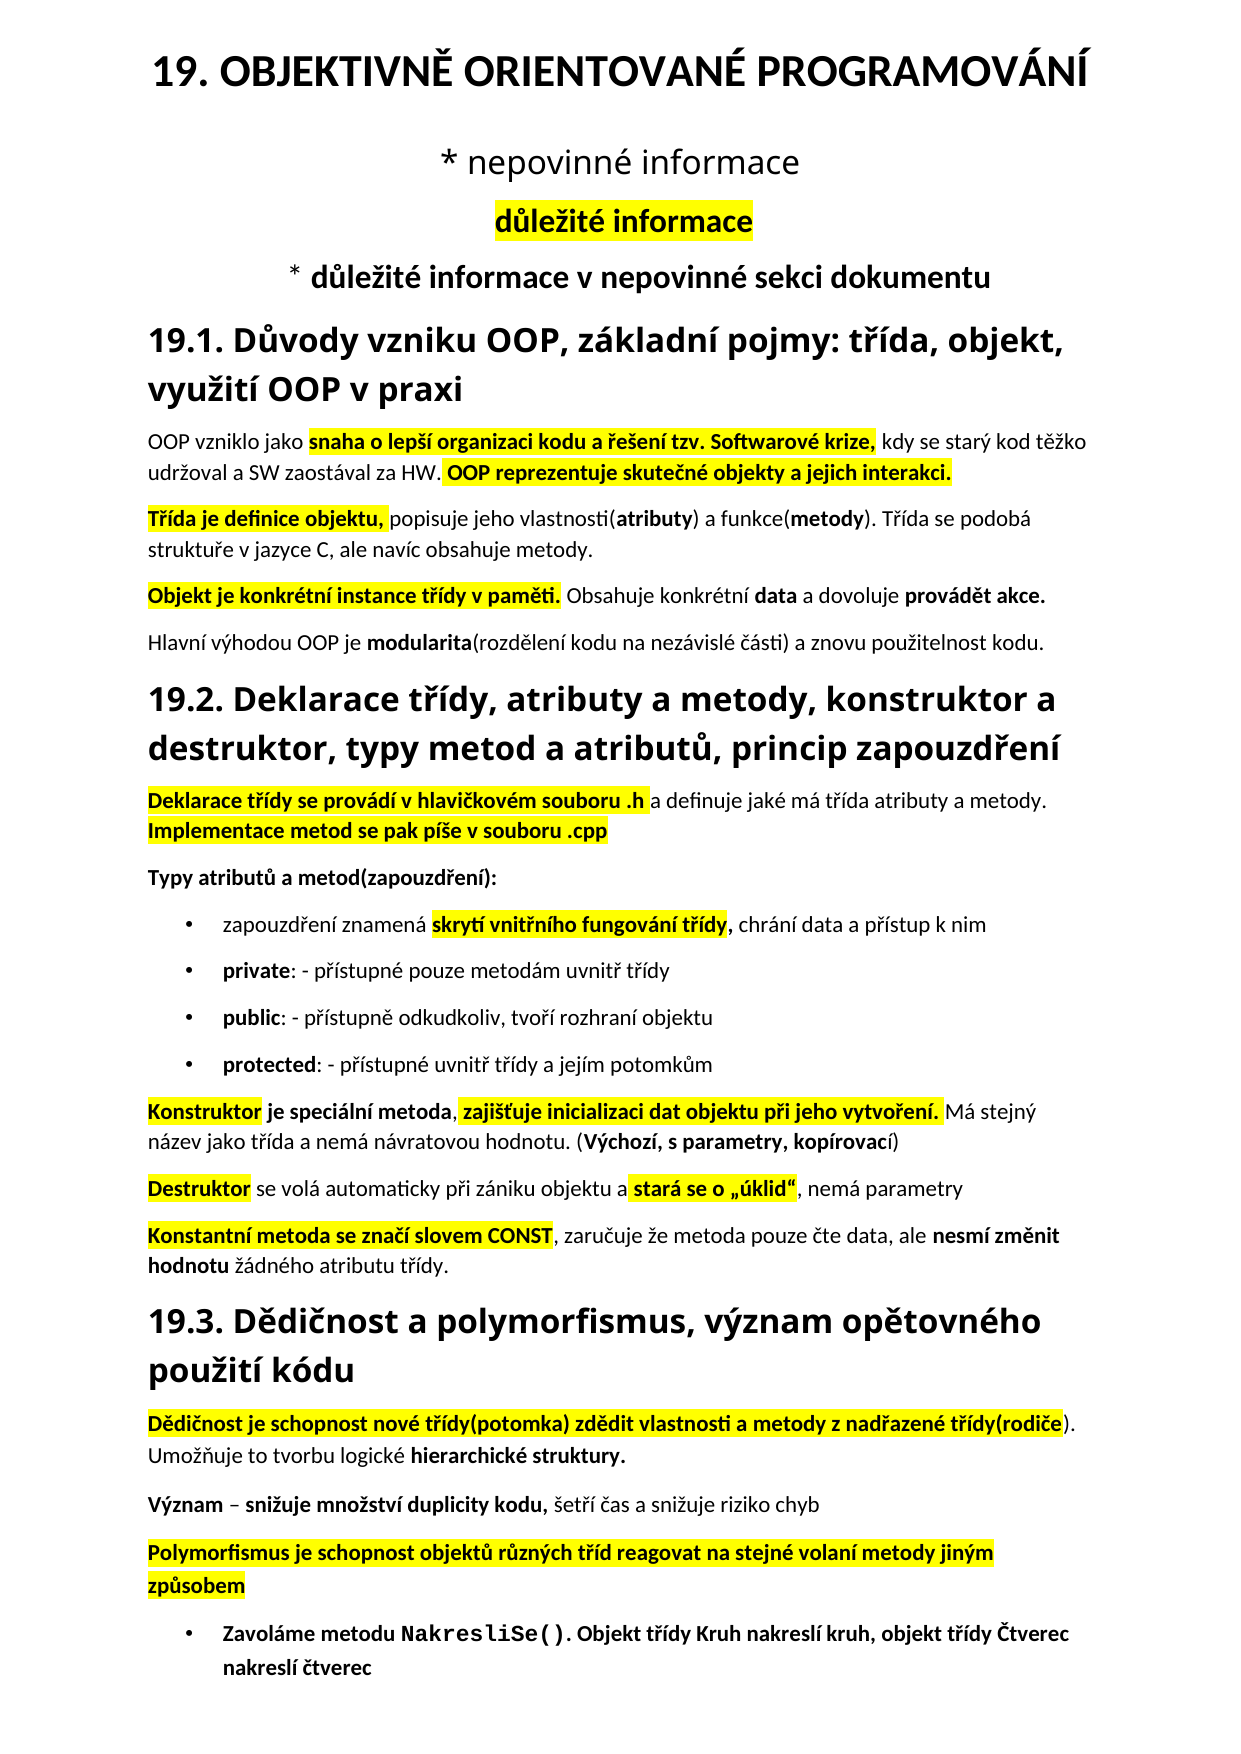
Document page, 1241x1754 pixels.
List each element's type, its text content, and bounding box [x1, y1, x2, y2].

text Konstantní metoda se značí slovem CONST, zaručuje že metoda pouze čte data, ale nesmí změnit hodnotu žádného atributu třídy. [148, 1221, 1093, 1279]
subtitle 19.1. Důvody vzniku OOP, základní pojmy: třída, objekt, využití OOP v praxi [148, 317, 1093, 411]
text Třída je definice objektu, popisuje jeho vlastnosti(atributy) a funkce(metody). Třída se podobá struktuře v jazyce C, ale navíc obsahuje metody. [148, 504, 1093, 563]
list protected: - přístupné uvnitř třídy a jejím potomkům [185, 1050, 1093, 1078]
text Polymorfismus je schopnost objektů různých tříd reagovat na stejné volaní metody jiným způsobem [148, 1538, 1093, 1599]
text Hlavní výhodou OOP je modularita(rozdělení kodu na nezávislé části) a znovu použitelnost kodu. [148, 628, 1093, 656]
text Význam – snižuje množství duplicity kodu, šetří čas a snižuje riziko chyb [148, 1490, 1093, 1518]
text Dědičnost je schopnost nové třídy(potomka) zdědit vlastnosti a metody z nadřazené třídy(rodiče). Umožňuje to tvorbu logické hierarchické struktury. [148, 1409, 1093, 1469]
text * důležité informace v nepovinné sekci dokumentu [185, 256, 1093, 297]
list private: - přístupné pouze metodám uvnitř třídy [185, 957, 1093, 984]
list Zavoláme metodu NakresliSe(). Objekt třídy Kruh nakreslí kruh, objekt třídy Čtverec nakreslí čtverec [185, 1619, 1093, 1681]
subtitle 19. objektivně orientované programování [148, 42, 1093, 98]
text Objekt je konkrétní instance třídy v paměti. Obsahuje konkrétní data a dovoluje provádět akce. [148, 582, 1093, 609]
list public: - přístupně odkudkoliv, tvoří rozhraní objektu [185, 1003, 1093, 1031]
text Deklarace třídy se provádí v hlavičkovém souboru .h a definuje jaké má třída atributy a metody. Implementace metod se pak píše v souboru .cpp [148, 786, 1093, 844]
text Destruktor se volá automaticky při zániku objektu a stará se o „úklid“, nemá parametry [148, 1174, 1093, 1202]
subtitle 19.2. Deklarace třídy, atributy a metody, konstruktor a destruktor, typy metod a atributů, princip zapouzdření [148, 675, 1093, 770]
list zapouzdření znamená skrytí vnitřního fungování třídy, chrání data a přístup k nim [185, 910, 1093, 938]
subtitle 19.3. Dědičnost a polymorfismus, význam opětovného použití kódu [148, 1298, 1093, 1393]
text OOP vzniklo jako snaha o lepší organizaci kodu a řešení tzv. Softwarové krize, kdy se starý kod těžko udržoval a SW zaostával za HW. OOP reprezentuje skutečné objekty a jejich interakci. [148, 427, 1093, 486]
text Typy atributů a metod(zapouzdření): [148, 863, 1093, 891]
text Konstruktor je speciální metoda, zajišťuje inicializaci dat objektu při jeho vytvoření. Má stejný název jako třída a nemá návratovou hodnotu. (Výchozí, s parametry, kopírovací) [148, 1097, 1093, 1155]
subtitle důležité informace [148, 200, 1093, 241]
subtitle * nepovinné informace [148, 138, 1093, 184]
